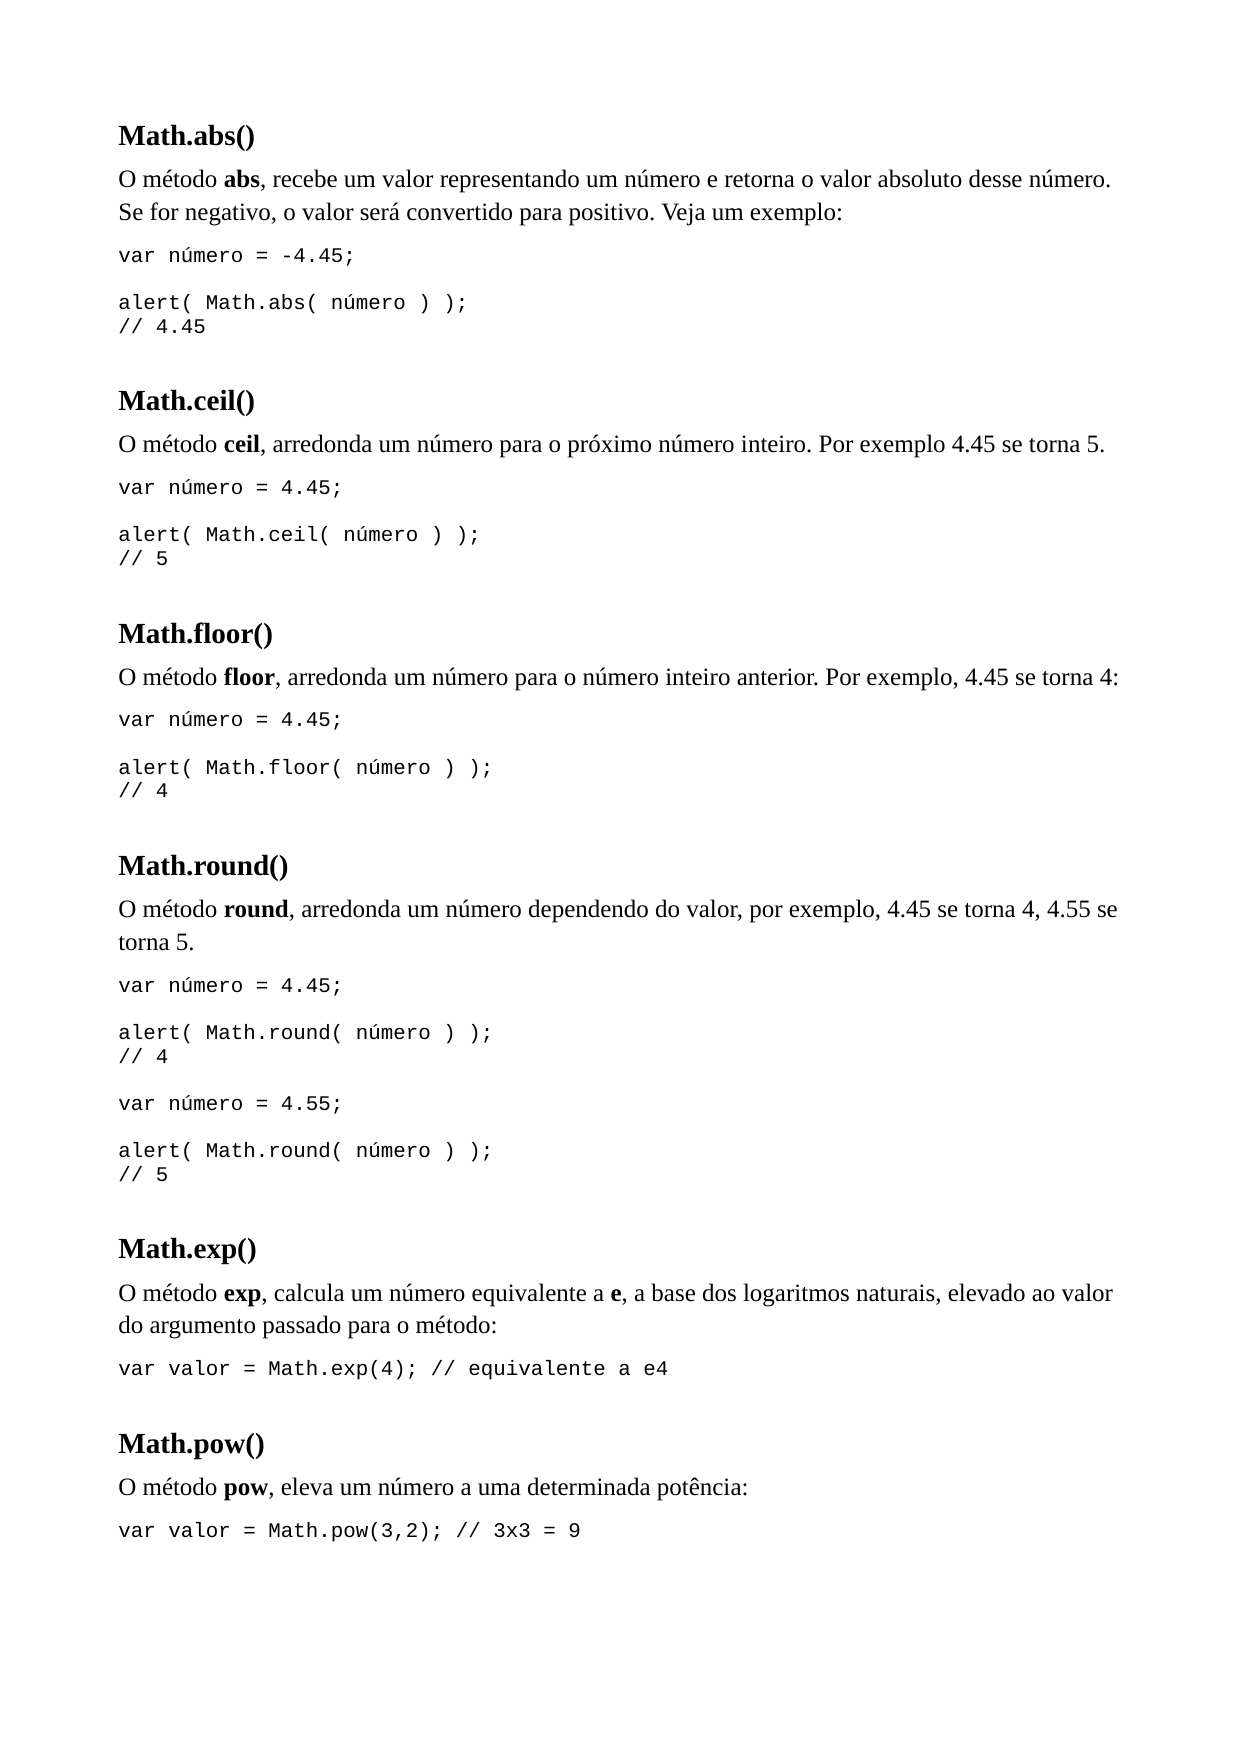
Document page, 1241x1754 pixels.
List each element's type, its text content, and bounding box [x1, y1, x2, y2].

text var valor = Math.exp(4); // equivalente a e4 [118, 1358, 1122, 1382]
text O método abs, recebe um valor representando um número e retorna o valor absoluto desse número. Se for negativo, o valor será convertido para positivo. Veja um exemplo: [118, 164, 1122, 226]
text // 5 [118, 548, 1122, 572]
text O método floor, arredonda um número para o número inteiro anterior. Por exemplo, 4.45 se torna 4: [118, 662, 1122, 691]
text var número = 4.55; [118, 1093, 1122, 1117]
text alert( Math.ceil( número ) ); [118, 524, 1122, 548]
text var número = 4.45; [118, 477, 1122, 501]
text var número = -4.45; [118, 245, 1122, 268]
text O método pow, eleva um número a uma determinada potência: [118, 1472, 1122, 1501]
text var número = 4.45; [118, 709, 1122, 733]
text alert( Math.round( número ) ); [118, 1140, 1122, 1164]
text var valor = Math.pow(3,2); // 3x3 = 9 [118, 1519, 1122, 1543]
text var número = 4.45; [118, 975, 1122, 998]
text O método exp, calcula um número equivalente a e, a base dos logaritmos naturais, elevado ao valor do argumento passado para o método: [118, 1278, 1122, 1339]
text // 5 [118, 1164, 1122, 1187]
subtitle Math.floor() [118, 616, 1122, 649]
subtitle Math.abs() [118, 118, 1122, 152]
text // 4 [118, 1046, 1122, 1069]
text // 4 [118, 780, 1122, 804]
subtitle Math.round() [118, 848, 1122, 882]
text // 4.45 [118, 316, 1122, 339]
text O método round, arredonda um número dependendo do valor, por exemplo, 4.45 se torna 4, 4.55 se torna 5. [118, 894, 1122, 956]
text O método ceil, arredonda um número para o próximo número inteiro. Por exemplo 4.45 se torna 5. [118, 429, 1122, 458]
subtitle Math.exp() [118, 1232, 1122, 1265]
text alert( Math.floor( número ) ); [118, 757, 1122, 780]
text alert( Math.abs( número ) ); [118, 292, 1122, 316]
subtitle Math.pow() [118, 1426, 1122, 1459]
subtitle Math.ceil() [118, 383, 1122, 417]
text alert( Math.round( número ) ); [118, 1022, 1122, 1046]
